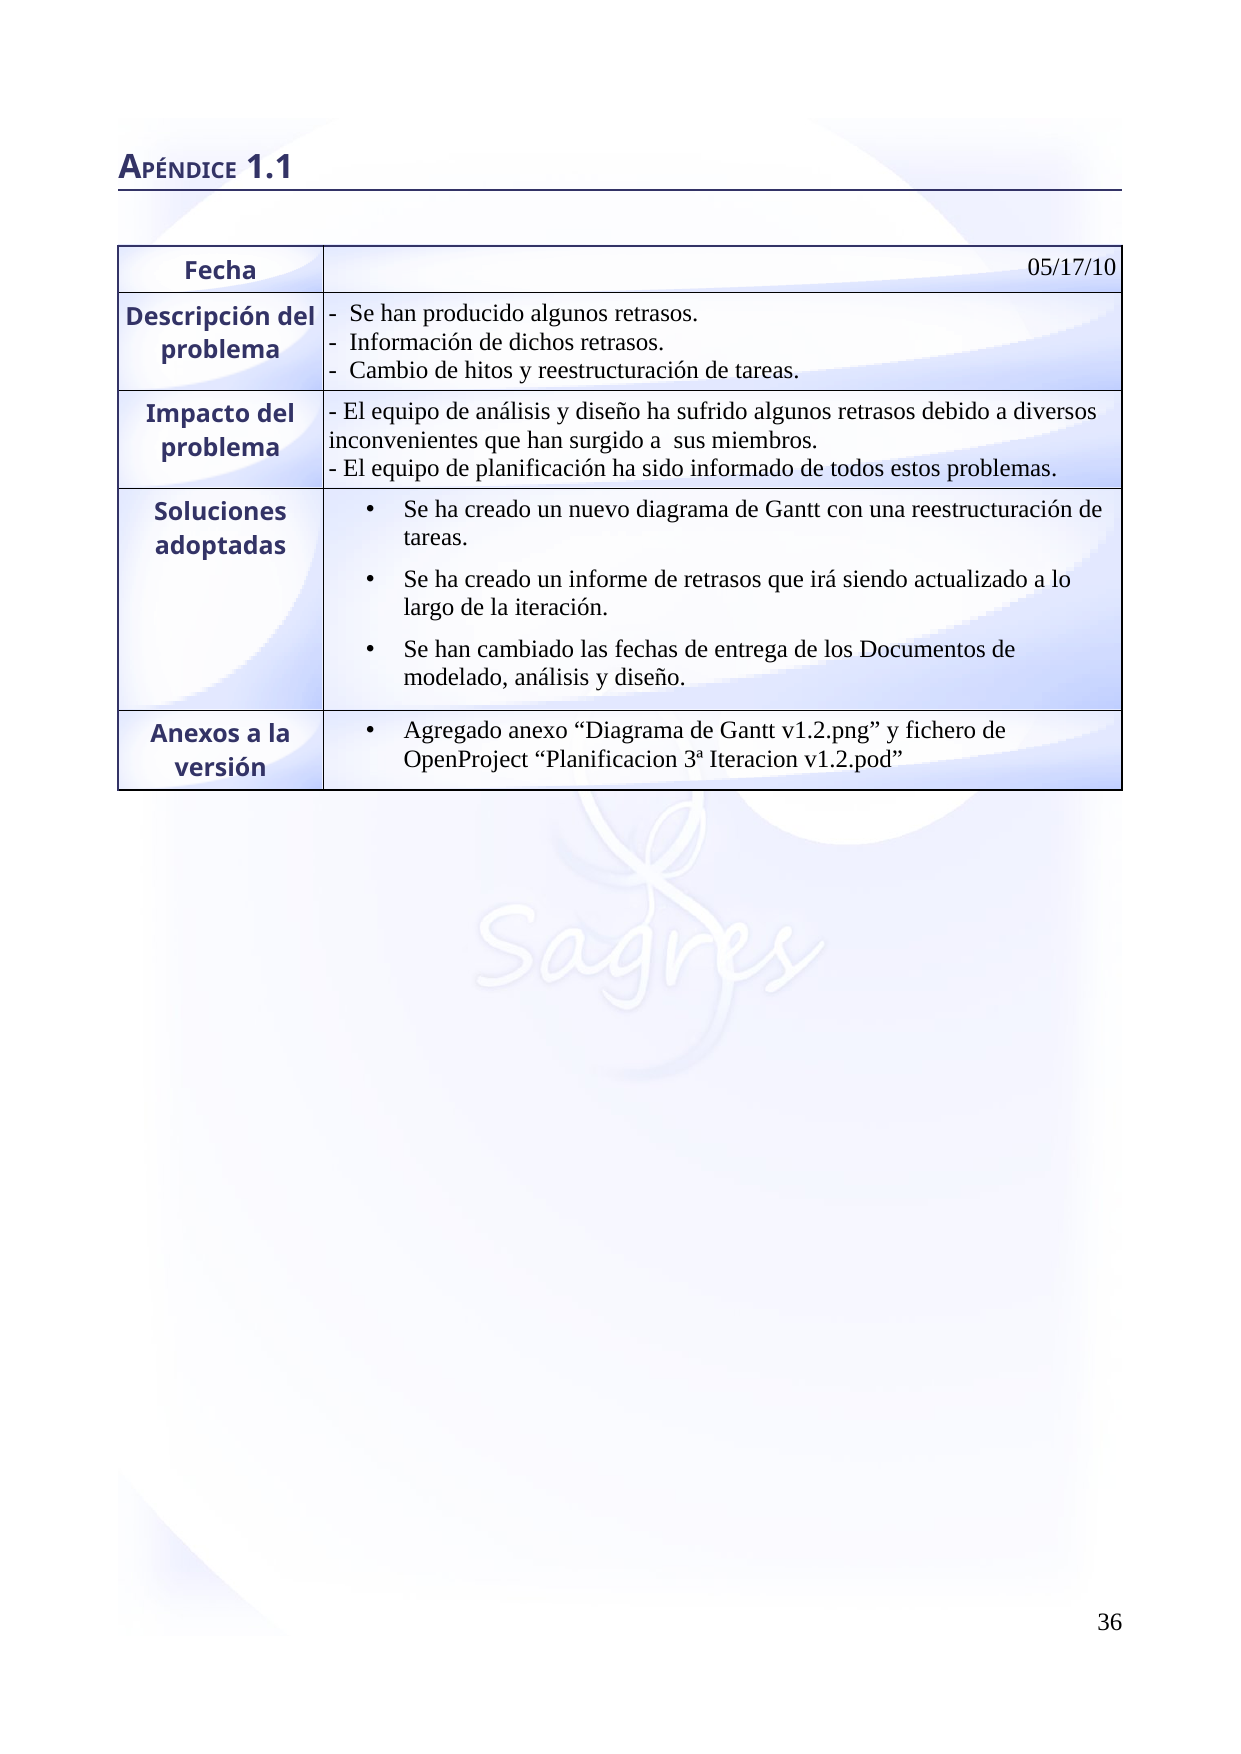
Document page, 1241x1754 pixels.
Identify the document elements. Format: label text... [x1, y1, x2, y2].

picture [118, 791, 1122, 1636]
table_header Fecha [119, 247, 323, 292]
picture [118, 191, 1122, 245]
subtitle Apéndice 1.1 [118, 143, 1122, 189]
table_header 17/05/10 [324, 247, 1121, 292]
table_cell - Se han producido algunos retrasos. - Información de dichos retrasos. - Cambio de hitos y reestructuración de tareas. [324, 293, 1121, 390]
table_cell Anexos a la versión [119, 711, 323, 789]
table_cell - El equipo de análisis y diseño ha sufrido algunos retrasos debido a diversos inconvenientes que han surgido a sus miembros. - El equipo de planificación ha sido informado de todos estos problemas. [324, 391, 1121, 488]
table_cell Soluciones adoptadas [119, 489, 323, 709]
table_cell Impacto del problema [119, 391, 323, 488]
picture [118, 118, 1122, 143]
table_cell Agregado anexo “Diagrama de Gantt v1.2.png” y fichero de OpenProject “Planificacion 3ª Iteracion v1.2.pod” [324, 711, 1121, 789]
table_cell Se ha creado un nuevo diagrama de Gantt con una reestructuración de tareas. Se ha creado un informe de retrasos que irá siendo actualizado a lo largo de la iteración. Se han cambiado las fechas de entrega de los Documentos de modelado, análisis y diseño. [324, 489, 1121, 709]
table_cell Descripción del problema [119, 293, 323, 390]
